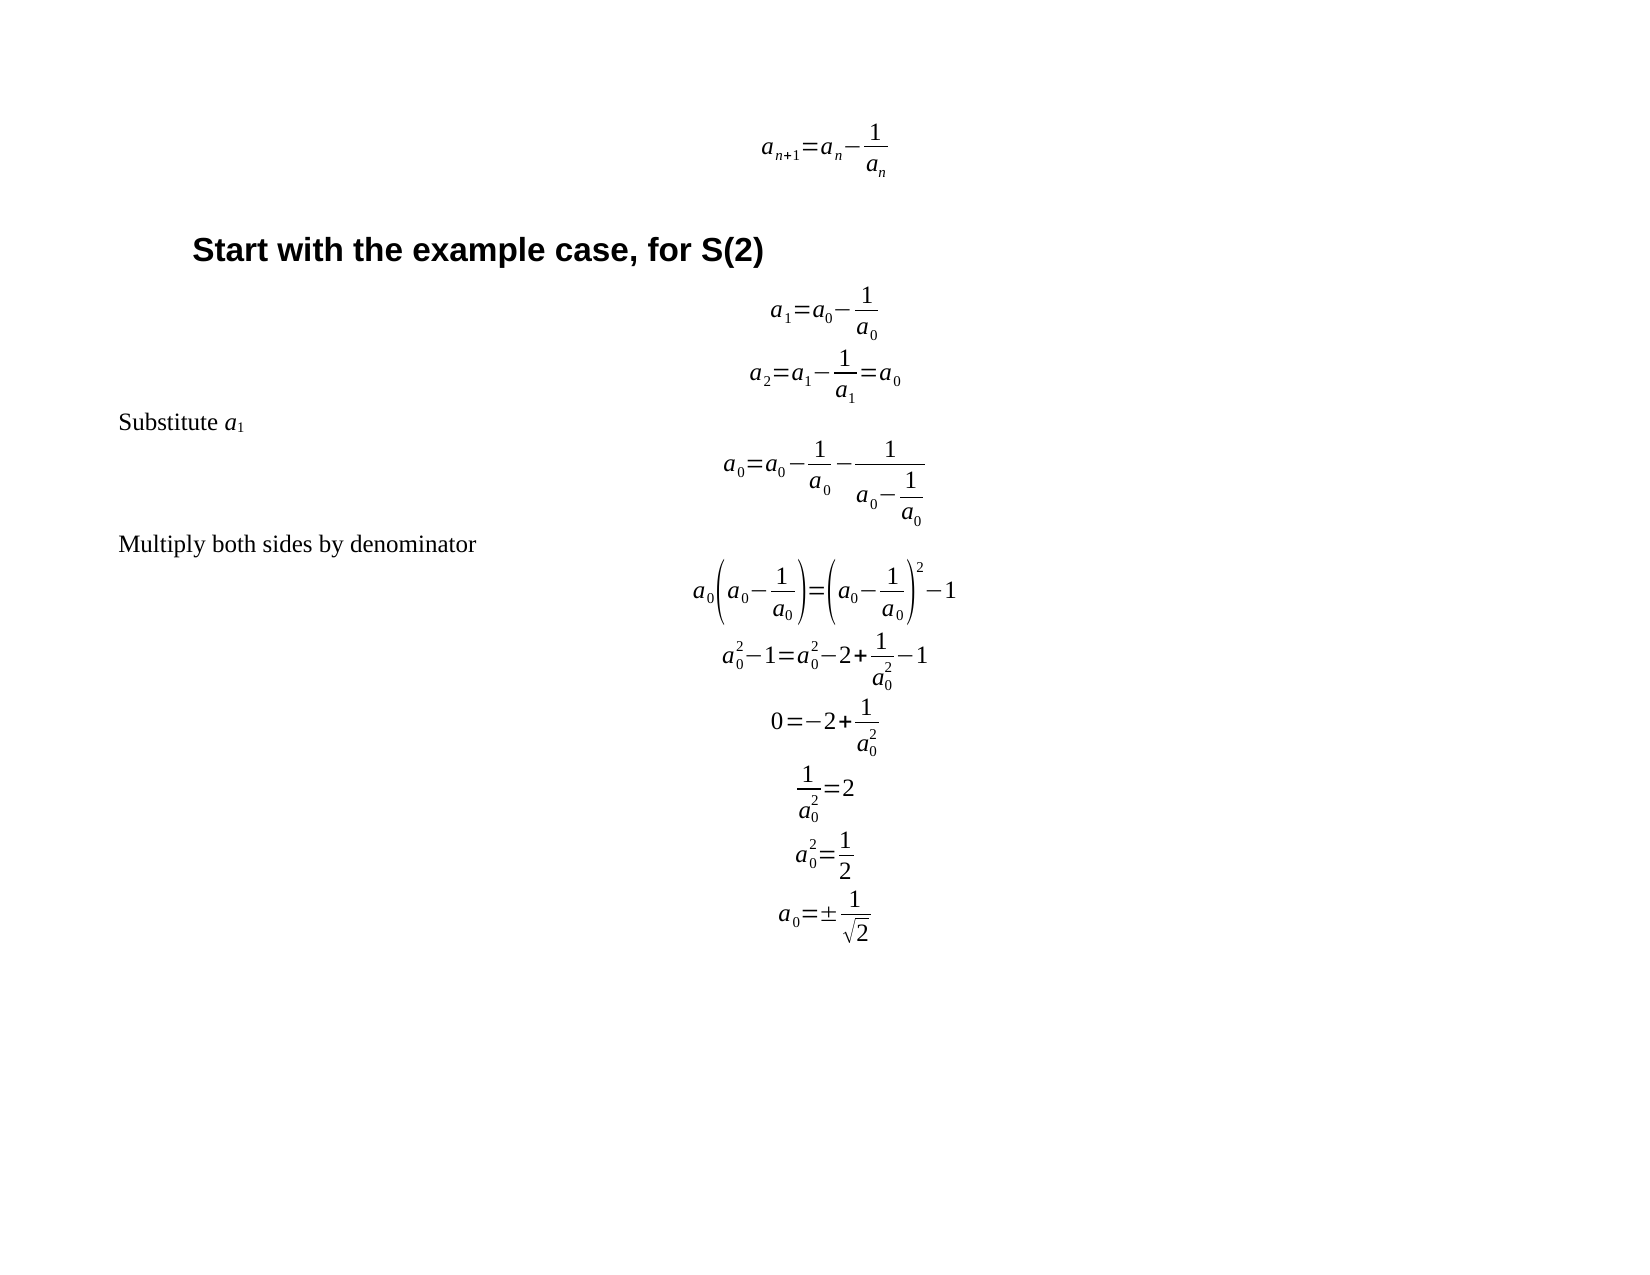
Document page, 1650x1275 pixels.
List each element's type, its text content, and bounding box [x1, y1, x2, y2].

text Multiply both sides by denominator [118, 529, 1532, 558]
text Substitute a1 [118, 407, 1532, 436]
subtitle Start with the example case, for S(2) [118, 230, 1532, 269]
